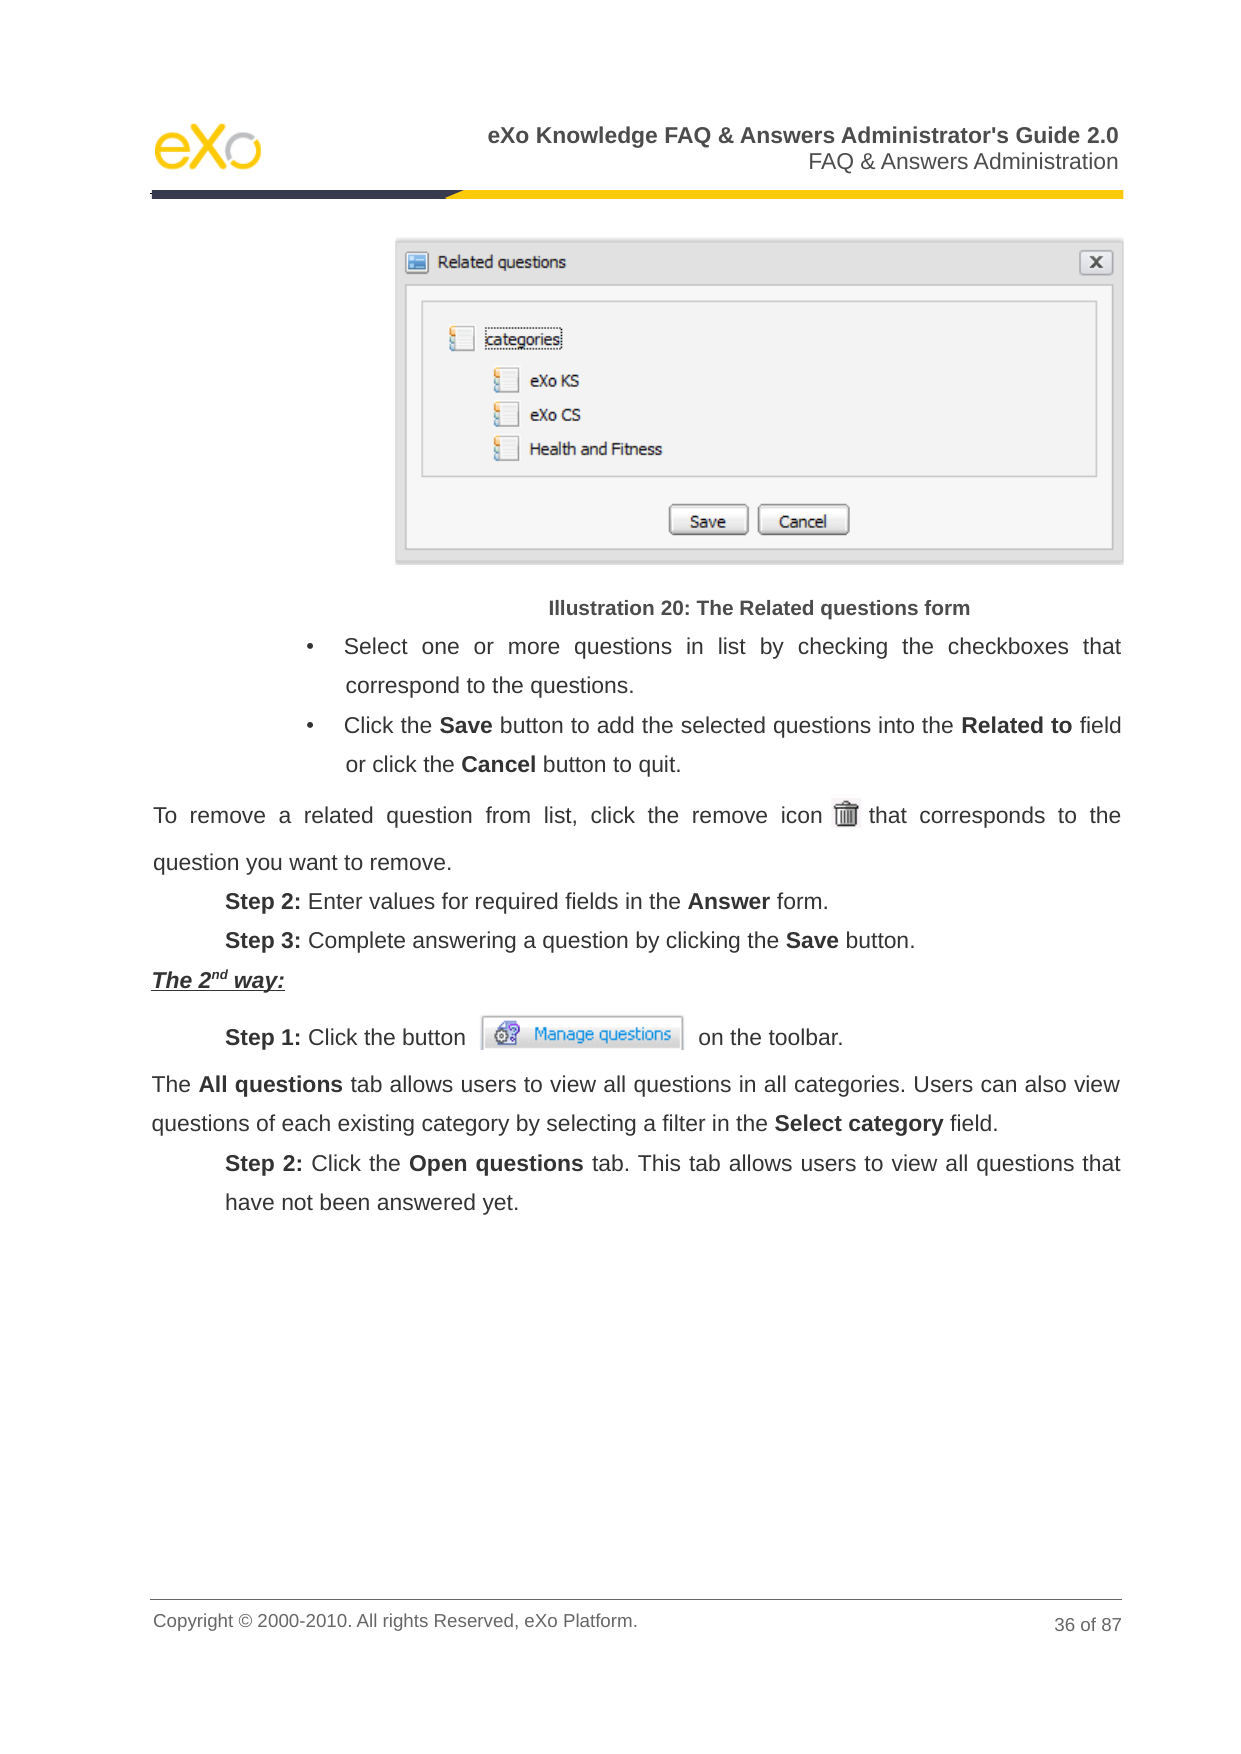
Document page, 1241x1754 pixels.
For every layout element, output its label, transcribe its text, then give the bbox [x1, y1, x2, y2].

list Select one or more questions in list by checking the checkboxes that correspond to the questions. [306, 223, 1123, 699]
list Step 2: Enter values for required fields in the Answer form. [187, 888, 1122, 914]
picture [479, 1013, 685, 1050]
picture [831, 798, 862, 828]
list Click the Save button to add the selected questions into the Related to field or click the Cancel button to quit. [306, 712, 1122, 778]
list Step 1: Click the button on the toolbar. [187, 1006, 1122, 1057]
picture [155, 123, 262, 170]
picture [395, 237, 1124, 565]
list Step 2: Click the Open questions tab. This tab allows users to view all questions that have not been answered yet. [187, 1149, 1122, 1215]
list The All questions tab allows users to view all questions in all categories. Users can also view questions of each existing category by selecting a filter in the Select category field. [114, 1071, 1122, 1136]
list To remove a related question from list, click the remove iconthat corresponds to the question you want to remove. [115, 791, 1122, 875]
list Illustration 20: The Related questions form [395, 565, 1123, 620]
list The 2nd way: [114, 967, 1122, 993]
list Step 3: Complete answering a question by clicking the Save button. [187, 927, 1122, 954]
picture [151, 190, 1124, 199]
